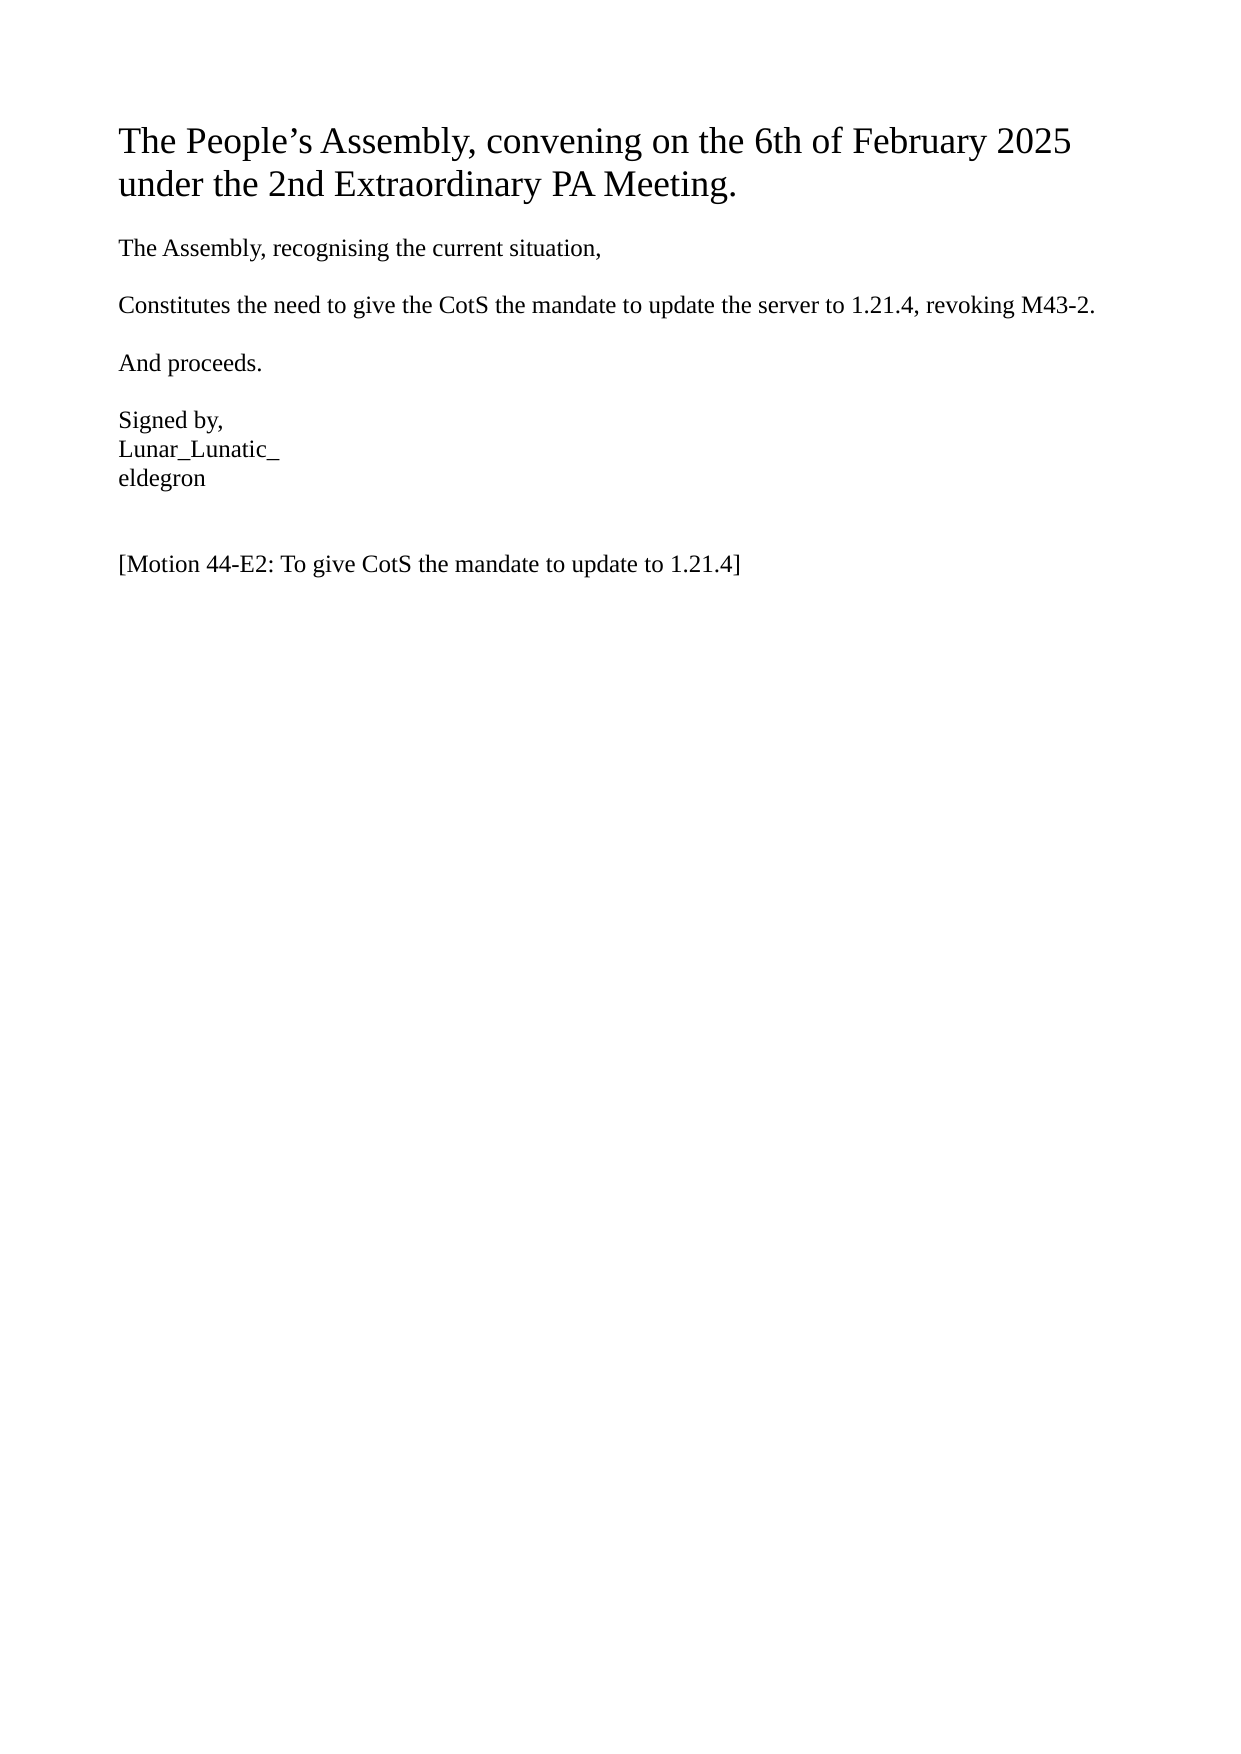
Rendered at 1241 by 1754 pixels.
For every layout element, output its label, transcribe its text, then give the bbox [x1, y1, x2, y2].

text [Motion 44-E2: To give CotS the mandate to update to 1.21.4] [118, 549, 1122, 578]
text Constitutes the need to give the CotS the mandate to update the server to 1.21.4, revoking M43-2. [118, 291, 1122, 319]
text eldegron [118, 463, 1122, 492]
text Signed by, [118, 406, 1122, 434]
text The Assembly, recognising the current situation, [118, 233, 1122, 262]
text The People’s Assembly, convening on the 6th of February 2025 under the 2nd Extraordinary PA Meeting. [118, 118, 1122, 204]
text And proceeds. [118, 348, 1122, 377]
text Lunar_Lunatic_ [118, 434, 1122, 463]
